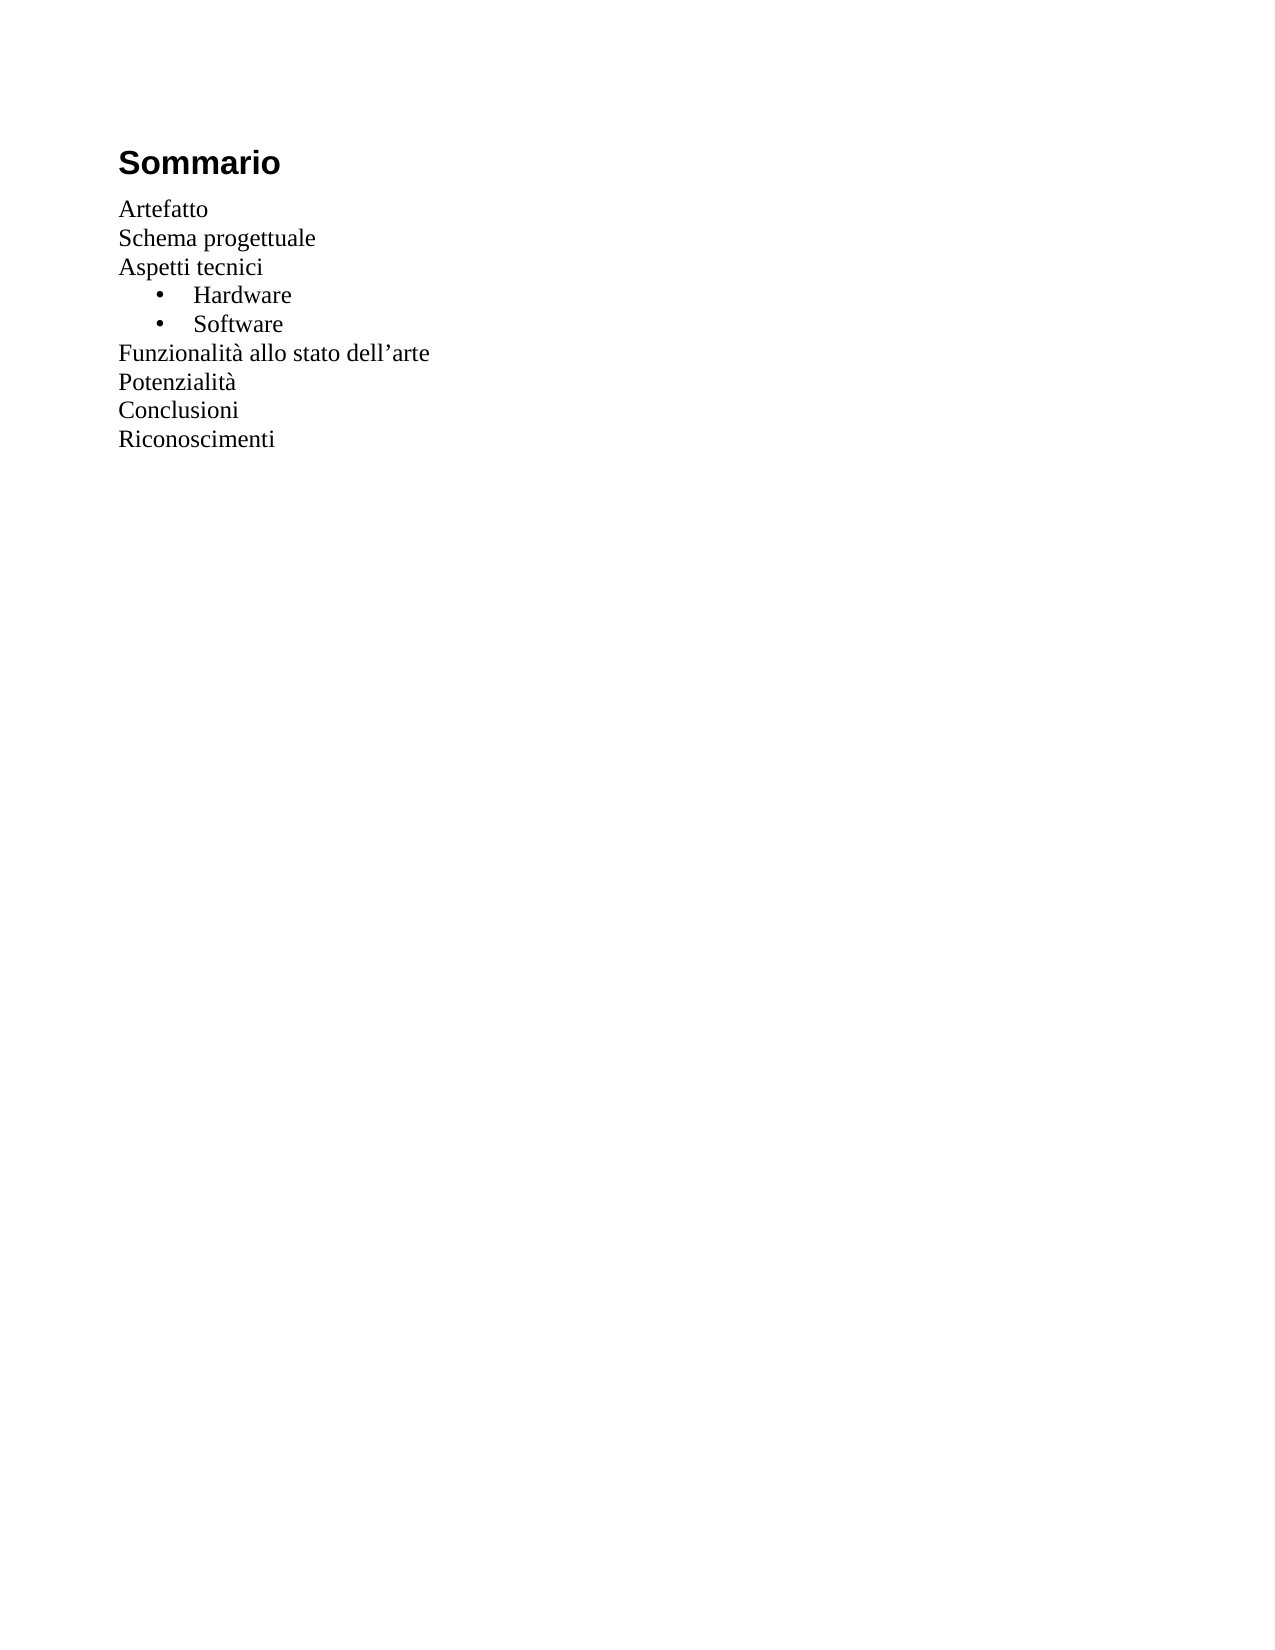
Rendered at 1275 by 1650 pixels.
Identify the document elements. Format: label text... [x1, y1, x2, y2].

text Potenzialità [118, 367, 1157, 395]
subtitle Sommario [118, 143, 1157, 182]
text Funzionalità allo stato dell’arte [118, 338, 1157, 367]
list Software [156, 309, 1157, 338]
text Artefatto [118, 194, 1157, 223]
text Schema progettuale [118, 223, 1157, 252]
text Aspetti tecnici [118, 252, 1157, 280]
list Hardware [156, 280, 1157, 309]
text Riconoscimenti [118, 424, 1157, 453]
text Conclusioni [118, 395, 1157, 424]
